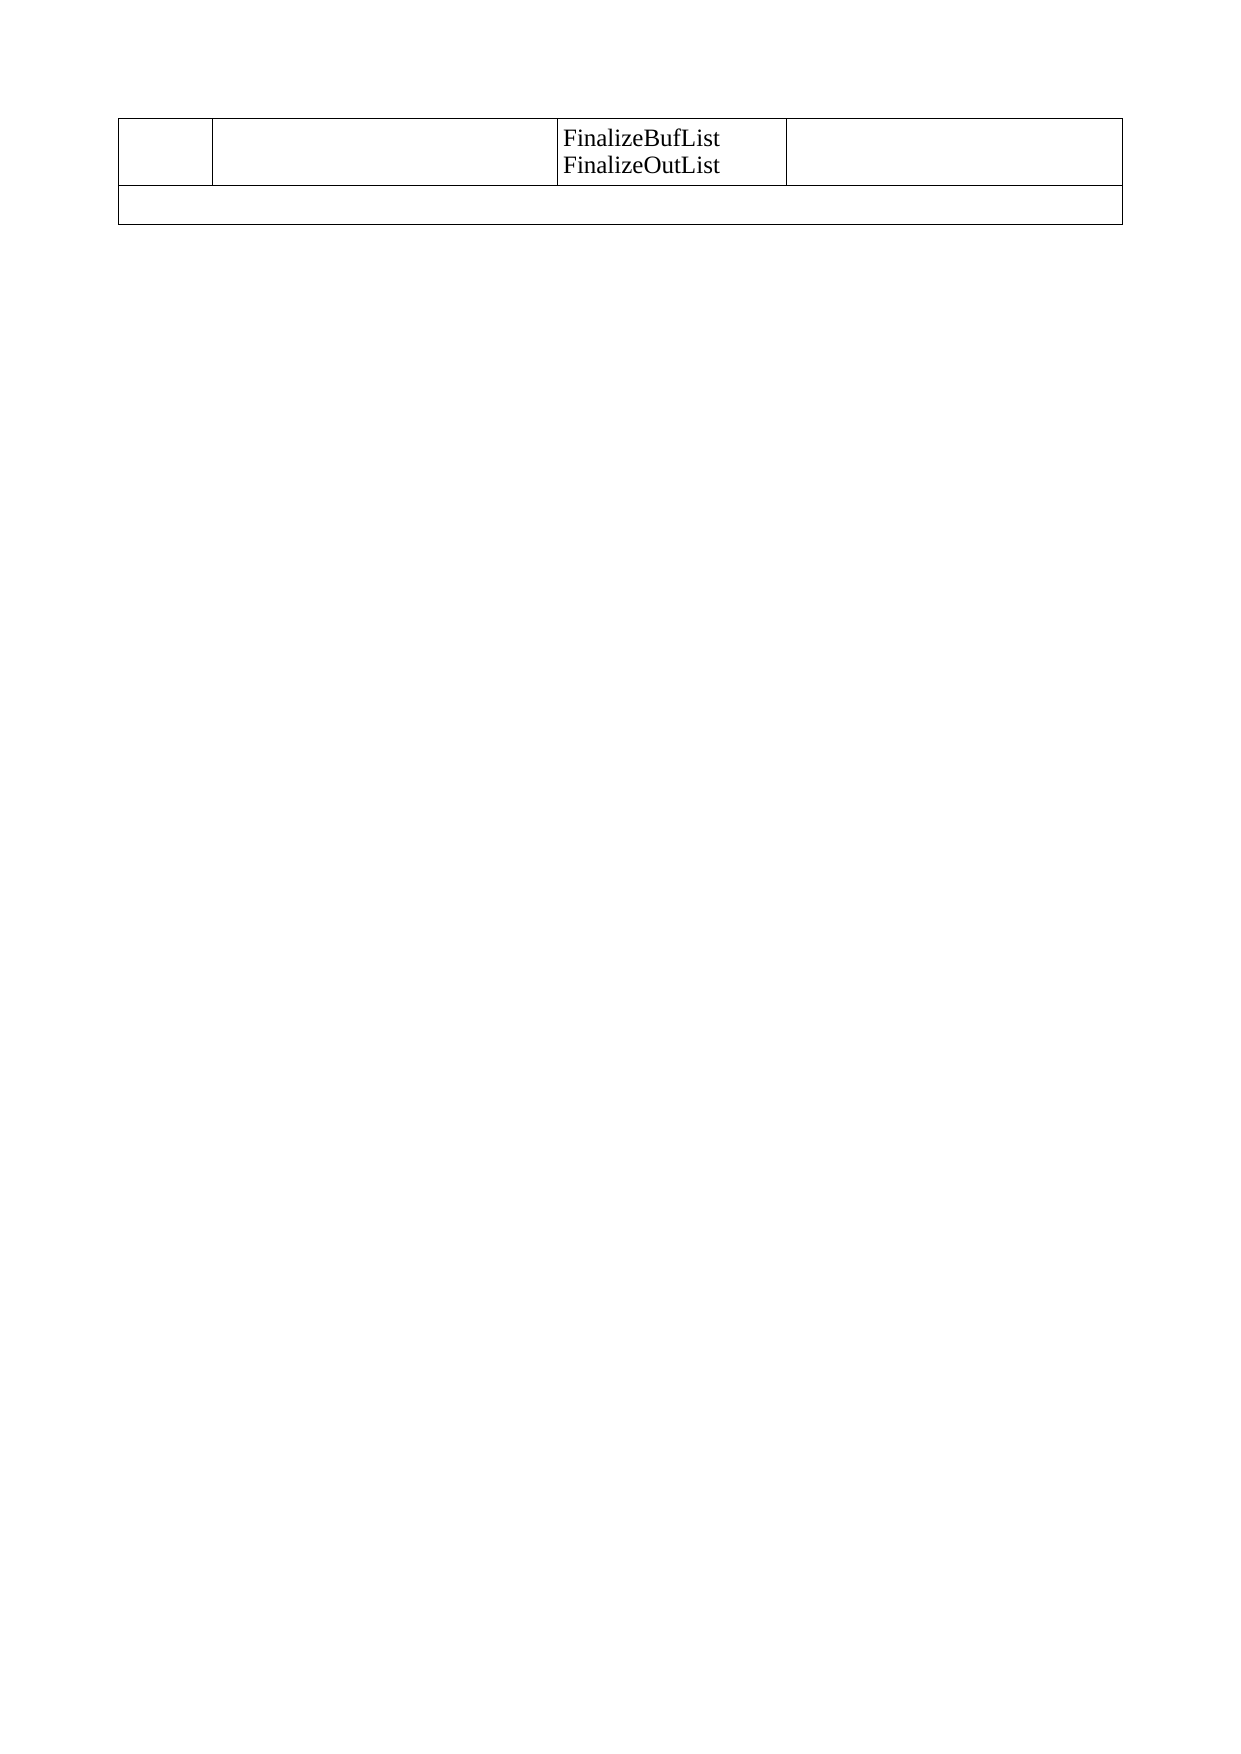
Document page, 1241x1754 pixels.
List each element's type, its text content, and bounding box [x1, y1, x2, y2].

table_cell [119, 119, 212, 185]
table_cell FinalizeBufList FinalizeOutList [558, 119, 786, 185]
table_cell [119, 186, 1122, 224]
table_cell [213, 119, 557, 185]
table_cell [787, 119, 1122, 185]
